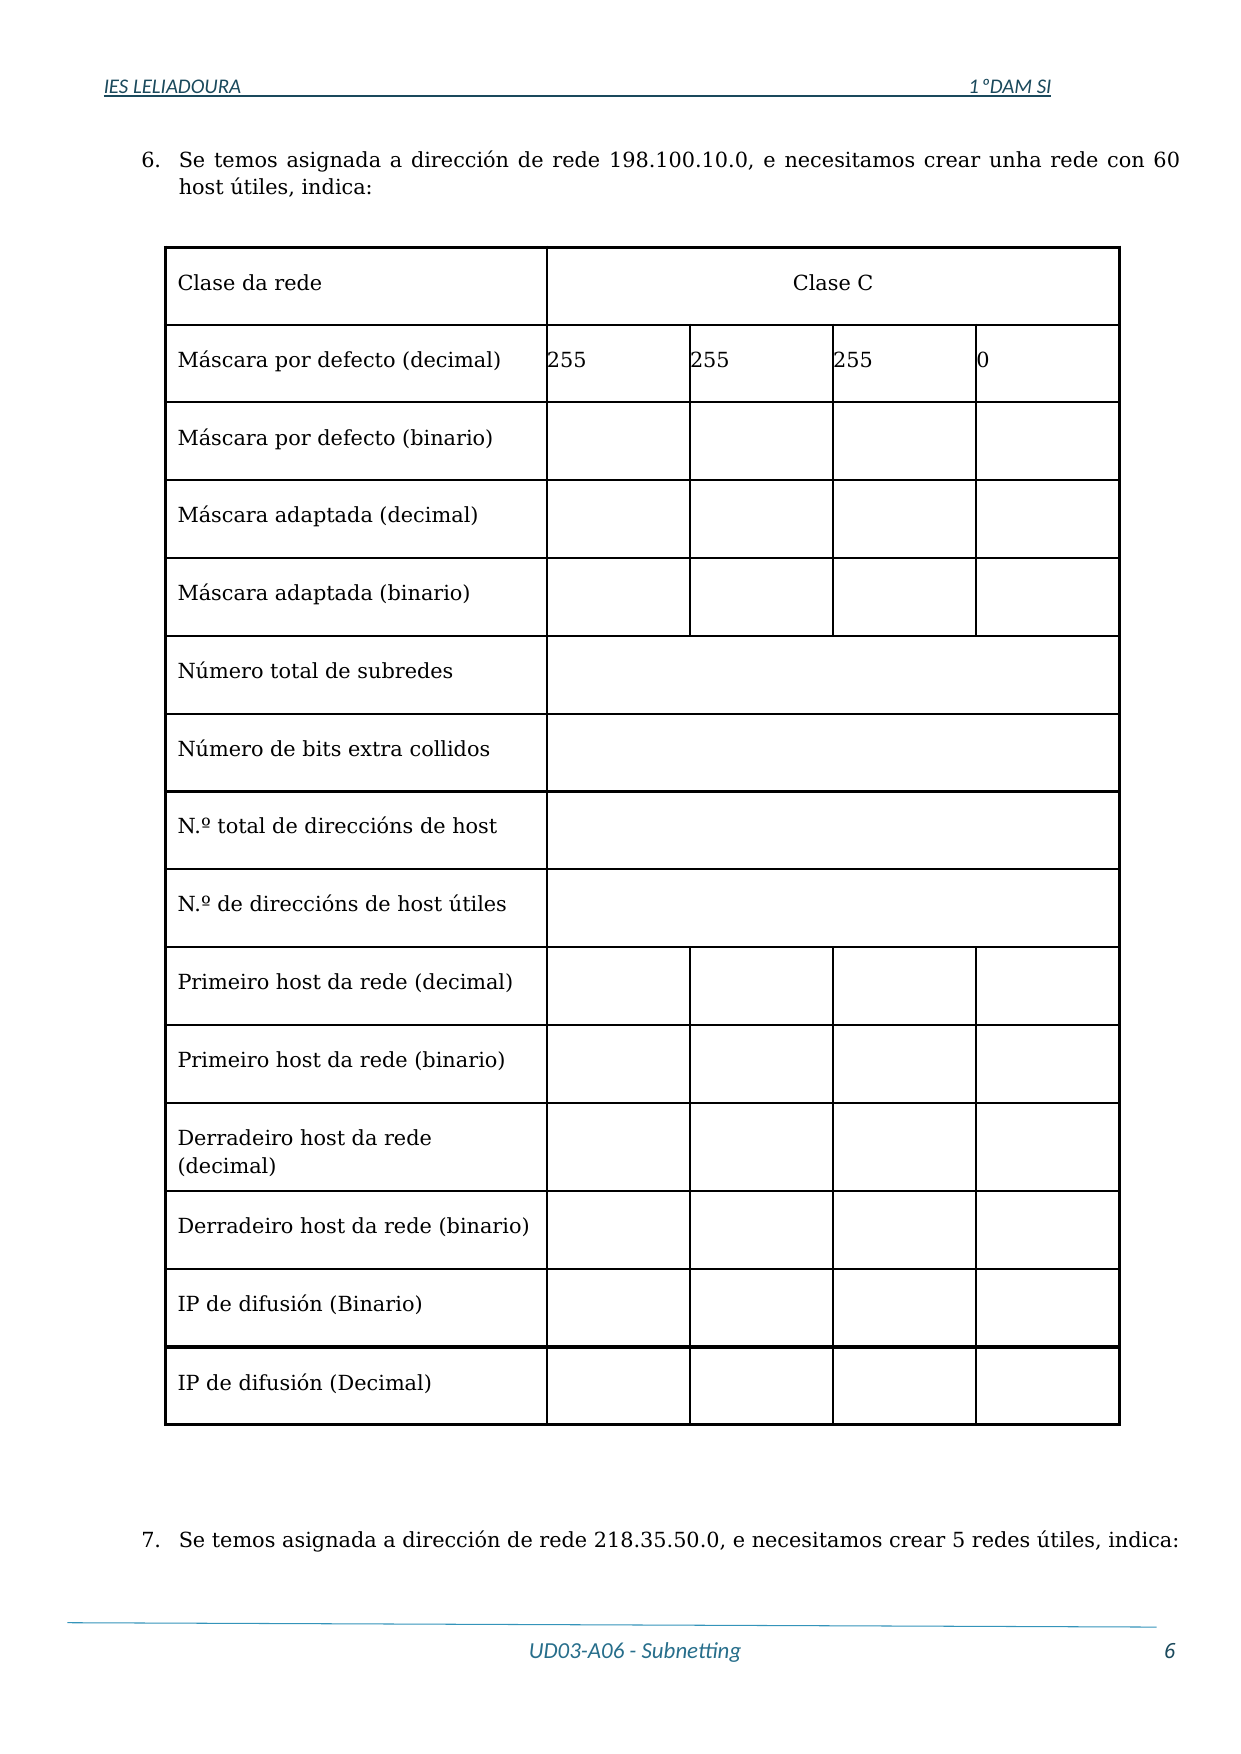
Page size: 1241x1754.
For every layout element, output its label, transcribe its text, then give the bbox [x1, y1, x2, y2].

table_cell [977, 481, 1118, 557]
table_cell [977, 948, 1118, 1024]
table_cell [834, 559, 975, 635]
table_cell Máscara por defecto (decimal) [167, 326, 546, 401]
table_cell [548, 403, 689, 479]
table_cell IP de difusión (Decimal) [167, 1349, 546, 1423]
table_cell [691, 1349, 832, 1423]
table_cell [548, 1026, 689, 1102]
table_cell Primeiro host da rede (decimal) [167, 948, 546, 1024]
table_cell [548, 793, 1118, 868]
table_cell Máscara adaptada (decimal) [167, 481, 546, 557]
table_cell Primeiro host da rede (binario) [167, 1026, 546, 1102]
table_cell Número de bits extra collidos [167, 715, 546, 790]
table_cell [834, 1270, 975, 1345]
table_cell 0 [977, 326, 1118, 401]
table_cell [691, 948, 832, 1024]
table_cell [834, 403, 975, 479]
list Se temos asignada a dirección de rede 218.35.50.0, e necesitamos crear 5 redes útiles, indica: [141, 1528, 1181, 1552]
table_cell Número total de subredes [167, 637, 546, 712]
table_cell [548, 637, 1118, 712]
table_cell [834, 1349, 975, 1423]
table_cell [834, 1026, 975, 1102]
table_cell [548, 559, 689, 635]
table_cell [548, 1104, 689, 1190]
list Se temos asignada a dirección de rede 198.100.10.0, e necesitamos crear unha rede con 60 host útiles, indica: [141, 148, 1181, 200]
table_cell [691, 403, 832, 479]
table_cell [548, 1270, 689, 1345]
table_cell 255 [834, 326, 975, 401]
table_cell [691, 1026, 832, 1102]
table_cell 255 [548, 326, 689, 401]
table_cell [548, 481, 689, 557]
table_cell [977, 1192, 1118, 1267]
table_cell 255 [691, 326, 832, 401]
table_cell [977, 559, 1118, 635]
table_header Clase da rede [167, 249, 546, 323]
table_cell [691, 1104, 832, 1190]
table_cell [977, 1026, 1118, 1102]
table_cell [977, 1104, 1118, 1190]
table_header Clase C [548, 249, 1118, 323]
table_cell [977, 1270, 1118, 1345]
table_cell Derradeiro host da rede (decimal) [167, 1104, 546, 1190]
table_cell Derradeiro host da rede (binario) [167, 1192, 546, 1267]
table_cell Máscara por defecto (binario) [167, 403, 546, 479]
table_cell [834, 948, 975, 1024]
table_cell [834, 1192, 975, 1267]
table_cell N.º de direccións de host útiles [167, 870, 546, 946]
table_cell [834, 1104, 975, 1190]
table_cell [548, 1192, 689, 1267]
table_cell [691, 481, 832, 557]
table_cell [691, 1270, 832, 1345]
table_cell [977, 1349, 1118, 1423]
table_cell [834, 481, 975, 557]
table_cell Máscara adaptada (binario) [167, 559, 546, 635]
table_cell N.º total de direccións de host [167, 793, 546, 868]
table_cell [691, 1192, 832, 1267]
table_cell [691, 559, 832, 635]
table_cell [548, 948, 689, 1024]
table_cell [977, 403, 1118, 479]
table_cell IP de difusión (Binario) [167, 1270, 546, 1345]
table_cell [548, 715, 1118, 790]
table_cell [548, 1349, 689, 1423]
table_cell [548, 870, 1118, 946]
